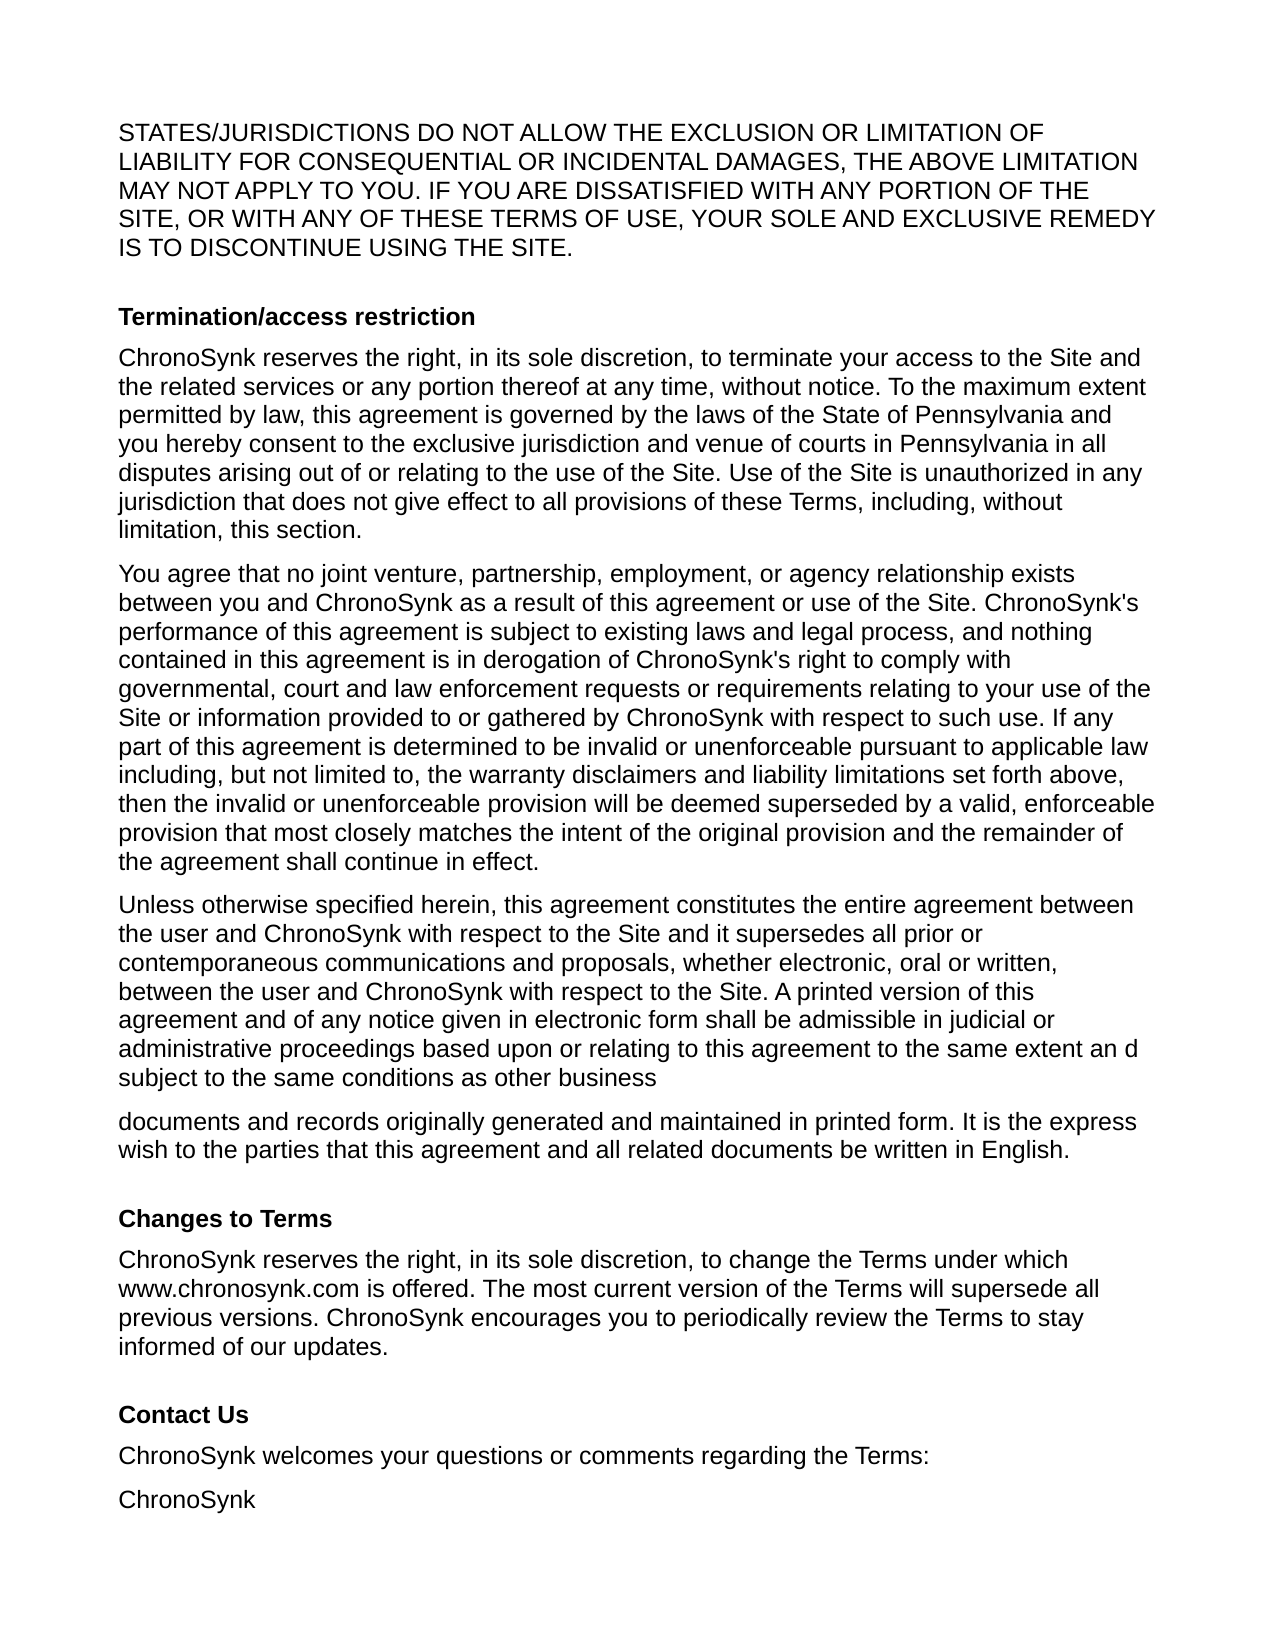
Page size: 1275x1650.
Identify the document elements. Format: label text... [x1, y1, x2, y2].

text Unless otherwise specified herein, this agreement constitutes the entire agreement between the user and ChronoSynk with respect to the Site and it supersedes all prior or contemporaneous communications and proposals, whether electronic, oral or written, between the user and ChronoSynk with respect to the Site. A printed version of this agreement and of any notice given in electronic form shall be admissible in judicial or administrative proceedings based upon or relating to this agreement to the same extent an d subject to the same conditions as other business [118, 890, 1157, 1092]
text STATES/JURISDICTIONS DO NOT ALLOW THE EXCLUSION OR LIMITATION OF LIABILITY FOR CONSEQUENTIAL OR INCIDENTAL DAMAGES, THE ABOVE LIMITATION MAY NOT APPLY TO YOU. IF YOU ARE DISSATISFIED WITH ANY PORTION OF THE SITE, OR WITH ANY OF THESE TERMS OF USE, YOUR SOLE AND EXCLUSIVE REMEDY IS TO DISCONTINUE USING THE SITE. [118, 118, 1157, 262]
text You agree that no joint venture, partnership, employment, or agency relationship exists between you and ChronoSynk as a result of this agreement or use of the Site. ChronoSynk's performance of this agreement is subject to existing laws and legal process, and nothing contained in this agreement is in derogation of ChronoSynk's right to comply with governmental, court and law enforcement requests or requirements relating to your use of the Site or information provided to or gathered by ChronoSynk with respect to such use. If any part of this agreement is determined to be invalid or unenforceable pursuant to applicable law including, but not limited to, the warranty disclaimers and liability limitations set forth above, then the invalid or unenforceable provision will be deemed superseded by a valid, enforceable provision that most closely matches the intent of the original provision and the remainder of the agreement shall continue in effect. [118, 559, 1157, 875]
subtitle Contact Us [118, 1400, 1157, 1429]
text ChronoSynk reserves the right, in its sole discretion, to terminate your access to the Site and the related services or any portion thereof at any time, without notice. To the maximum extent permitted by law, this agreement is governed by the laws of the State of Pennsylvania and you hereby consent to the exclusive jurisdiction and venue of courts in Pennsylvania in all disputes arising out of or relating to the use of the Site. Use of the Site is unauthorized in any jurisdiction that does not give effect to all provisions of these Terms, including, without limitation, this section. [118, 343, 1157, 544]
text ChronoSynk welcomes your questions or comments regarding the Terms: [118, 1441, 1157, 1470]
subtitle Changes to Terms [118, 1204, 1157, 1233]
text ChronoSynk reserves the right, in its sole discretion, to change the Terms under which www.chronosynk.com is offered. The most current version of the Terms will supersede all previous versions. ChronoSynk encourages you to periodically review the Terms to stay informed of our updates. [118, 1245, 1157, 1360]
text ChronoSynk [118, 1485, 1157, 1514]
subtitle Termination/access restriction [118, 302, 1157, 330]
text documents and records originally generated and maintained in printed form. It is the express wish to the parties that this agreement and all related documents be written in English. [118, 1107, 1157, 1164]
